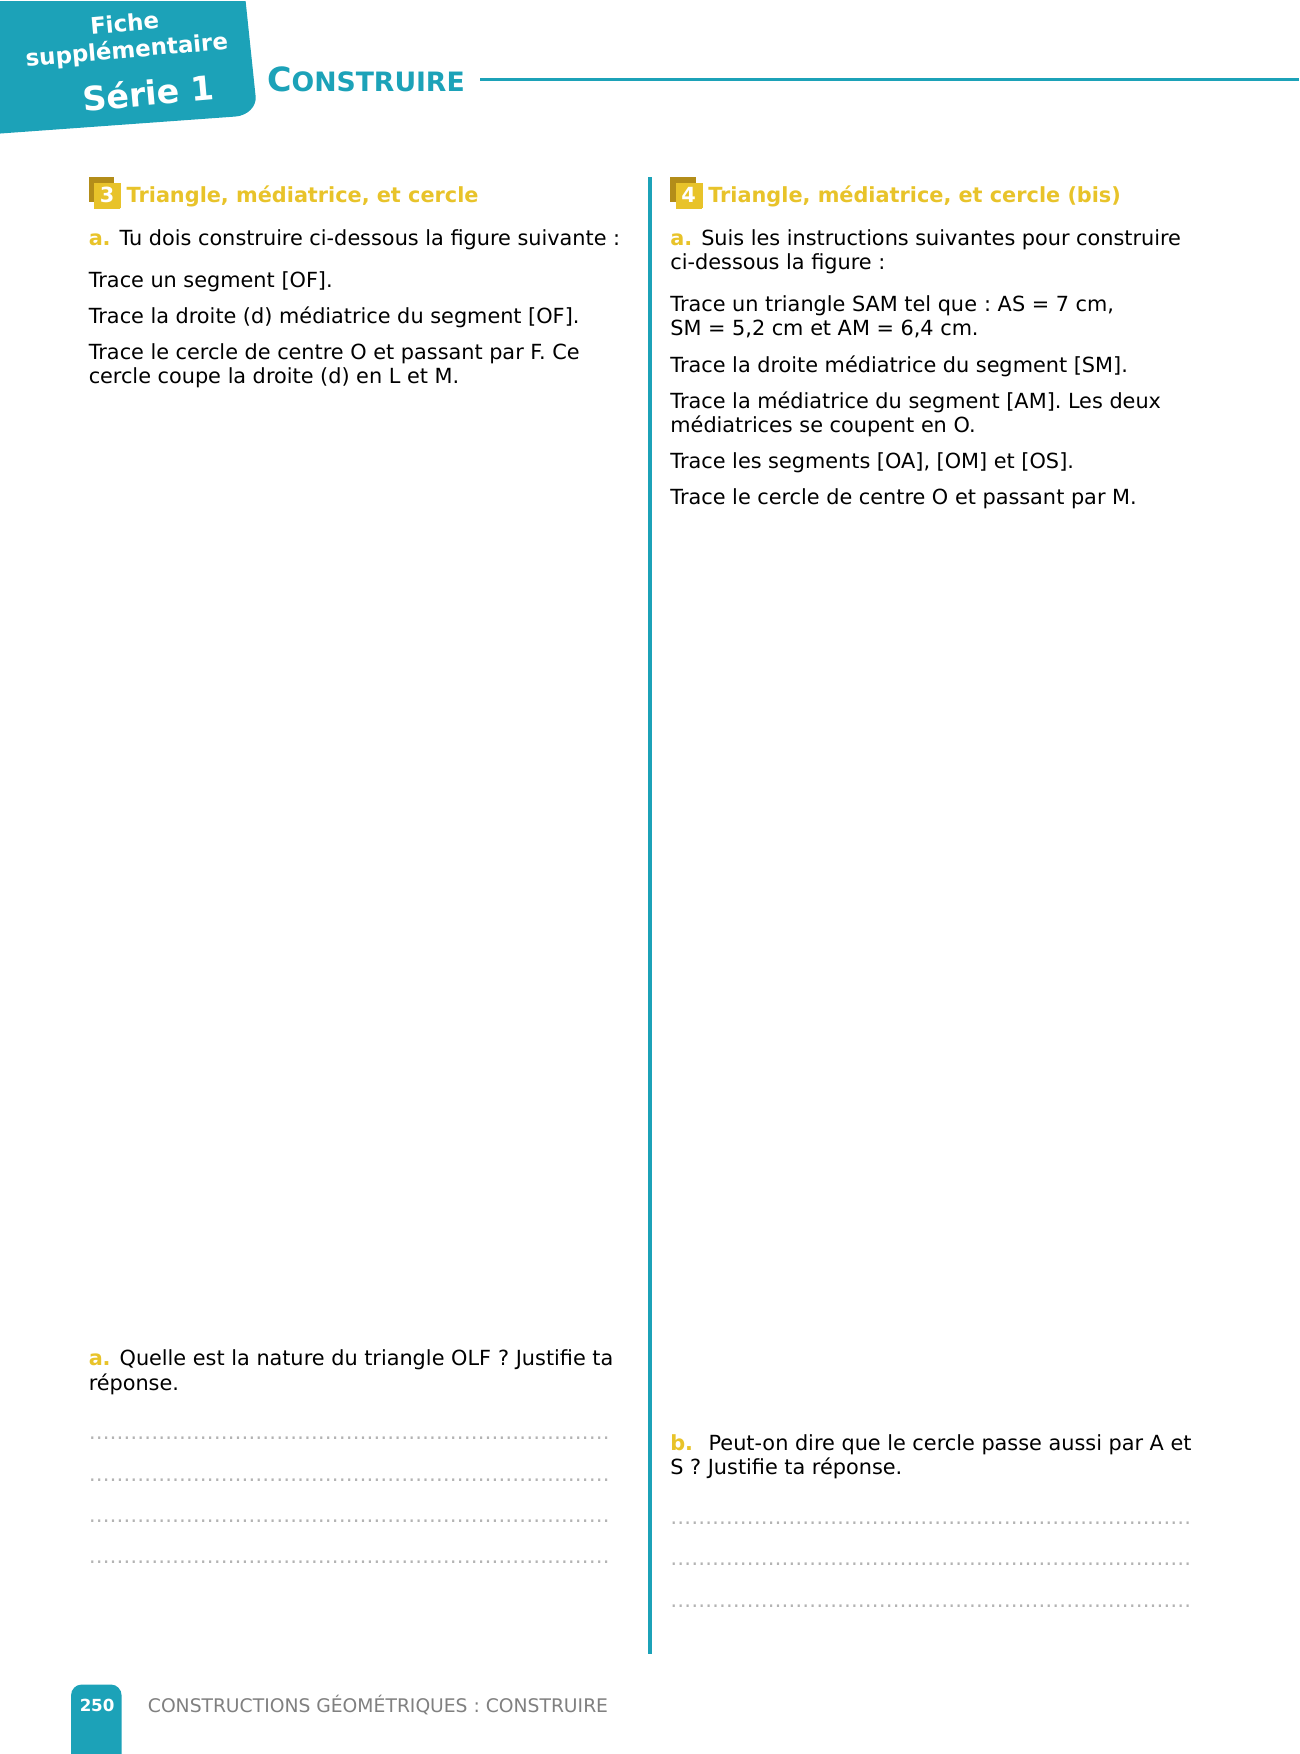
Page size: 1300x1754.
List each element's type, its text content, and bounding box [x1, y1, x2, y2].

subtitle Trace les segments [OA], [OM] et [OS]. [670, 449, 1205, 473]
subtitle Triangle, médiatrice, et cercle [114, 177, 629, 208]
subtitle Trace un segment [OF]. [88, 268, 623, 292]
text ………………………………………………………………………………………………………………………………………………………………………………………………………………………………………………………………………… [88, 1407, 629, 1572]
subtitle Trace la droite (d) médiatrice du segment [OF]. [88, 304, 623, 328]
subtitle Trace un triangle SAM tel que : AS = 7 cm, SM = 5,2 cm et AM = 6,4 cm. [670, 292, 1205, 341]
subtitle Trace le cercle de centre O et passant par M. [670, 485, 1205, 509]
subtitle Trace la droite médiatrice du segment [SM]. [670, 353, 1205, 377]
list Suis les instructions suivantes pour construire ci-dessous la figure : [670, 226, 1211, 274]
list Peut-on dire que le cercle passe aussi par A et S ? Justifie ta réponse. [670, 1431, 1211, 1479]
list Quelle est la nature du triangle OLF ? Justifie ta réponse. [88, 1346, 629, 1395]
subtitle Trace la médiatrice du segment [AM]. Les deux médiatrices se coupent en O. [670, 389, 1205, 437]
subtitle Triangle, médiatrice, et cercle (bis) [696, 177, 1211, 208]
text ……………………………………………………………………………………………………………………………………………………………………………………………………… [670, 1491, 1211, 1615]
subtitle Trace le cercle de centre O et passant par F. Ce cercle coupe la droite (d) en L et M. [88, 340, 623, 389]
list Tu dois construire ci-dessous la figure suivante : [88, 226, 629, 250]
